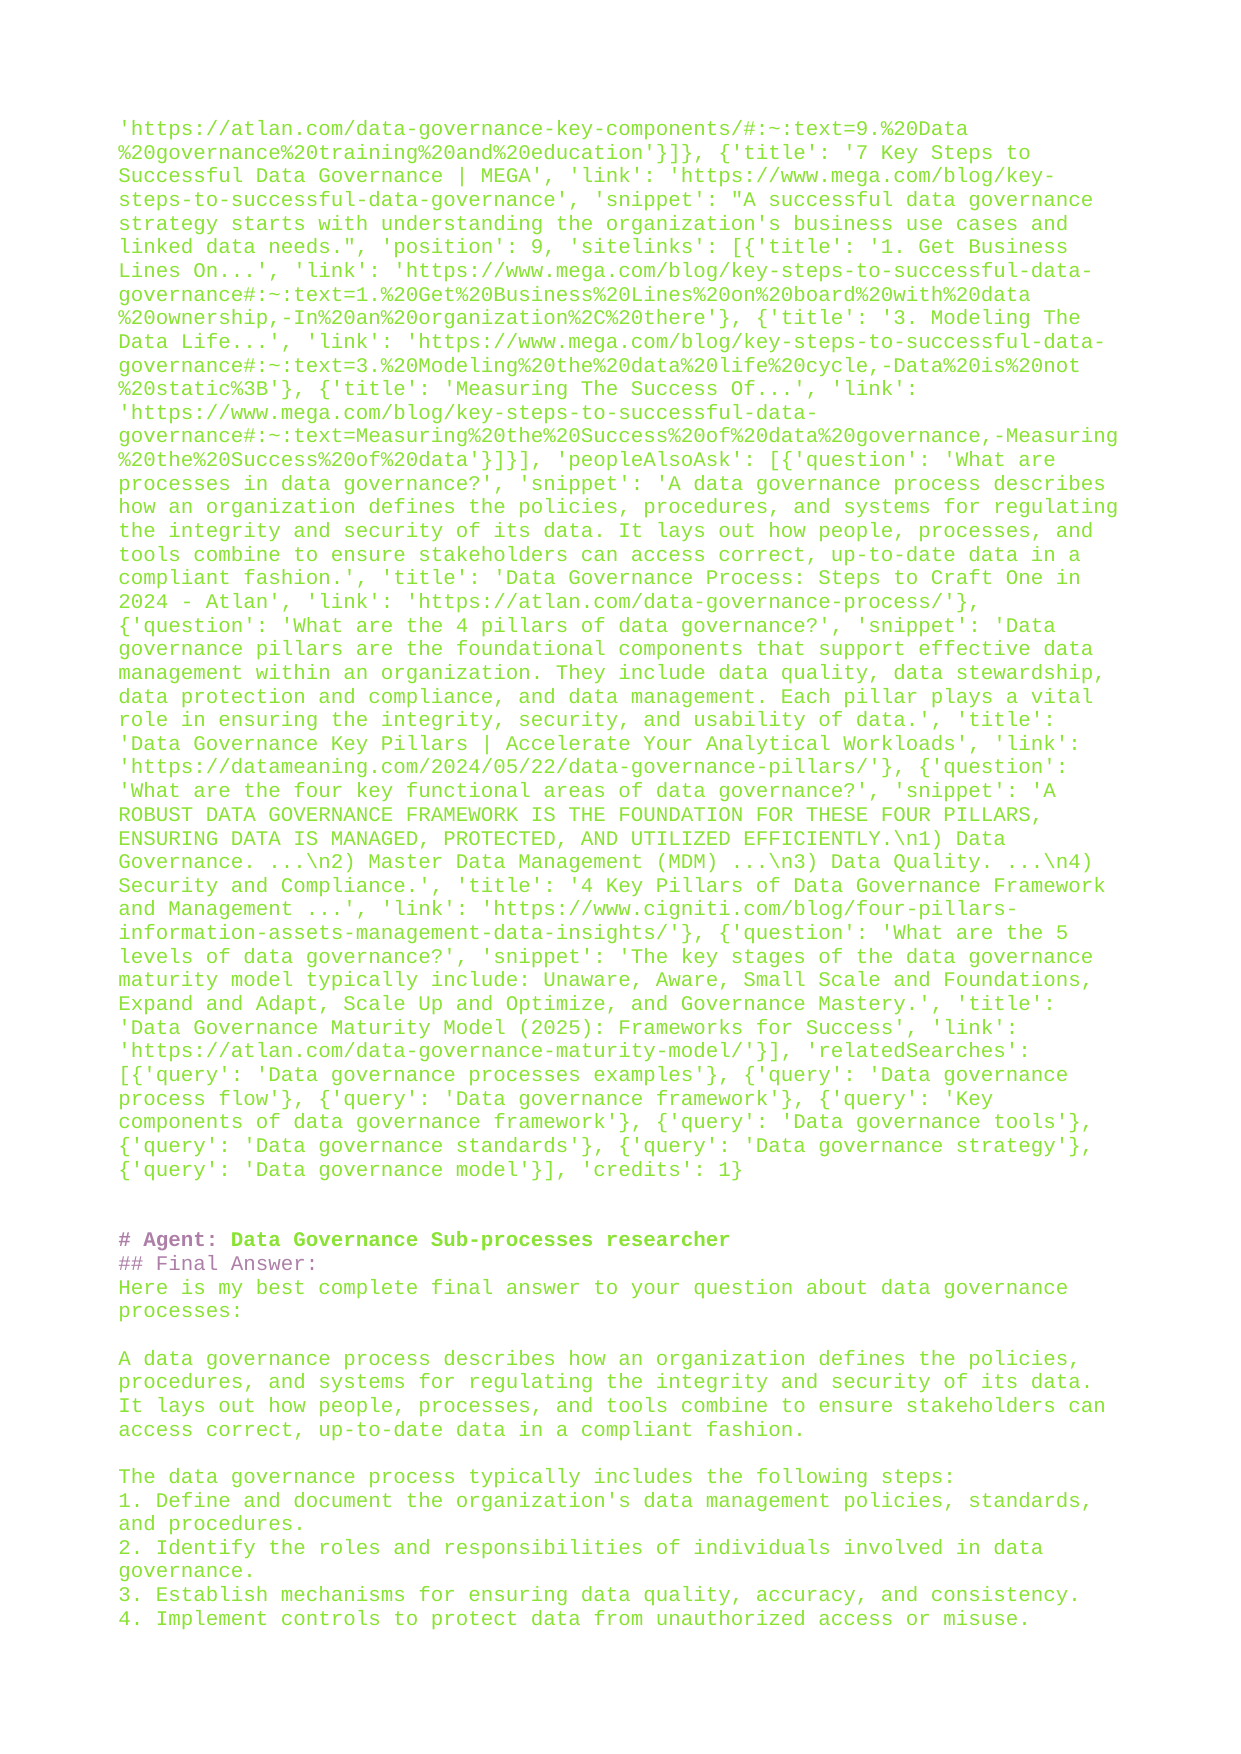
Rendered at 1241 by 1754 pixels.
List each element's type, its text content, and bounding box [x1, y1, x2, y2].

text ## Final Answer: [118, 1253, 1122, 1277]
text The data governance process typically includes the following steps: [118, 1466, 1122, 1489]
text 1. Define and document the organization's data management policies, standards, and procedures. [118, 1489, 1122, 1537]
text # Agent: Data Governance Sub-processes researcher [118, 1229, 1122, 1253]
text Here is my best complete final answer to your question about data governance processes: [118, 1277, 1122, 1324]
text 3. Establish mechanisms for ensuring data quality, accuracy, and consistency. [118, 1584, 1122, 1608]
text 2. Identify the roles and responsibilities of individuals involved in data governance. [118, 1537, 1122, 1584]
text 'https://atlan.com/data-governance-key-components/#:~:text=9.%20Data%20governance%20training%20and%20education'}]}, {'title': '7 Key Steps to Successful Data Governance | MEGA', 'link': 'https://www.mega.com/blog/key-steps-to-successful-data-governance', 'snippet': "A successful data governance strategy starts with understanding the organization's business use cases and linked data needs.", 'position': 9, 'sitelinks': [{'title': '1. Get Business Lines On...', 'link': 'https://www.mega.com/blog/key-steps-to-successful-data-governance#:~:text=1.%20Get%20Business%20Lines%20on%20board%20with%20data%20ownership,-In%20an%20organization%2C%20there'}, {'title': '3. Modeling The Data Life...', 'link': 'https://www.mega.com/blog/key-steps-to-successful-data-governance#:~:text=3.%20Modeling%20the%20data%20life%20cycle,-Data%20is%20not%20static%3B'}, {'title': 'Measuring The Success Of...', 'link': 'https://www.mega.com/blog/key-steps-to-successful-data-governance#:~:text=Measuring%20the%20Success%20of%20data%20governance,-Measuring%20the%20Success%20of%20data'}]}], 'peopleAlsoAsk': [{'question': 'What are processes in data governance?', 'snippet': 'A data governance process describes how an organization defines the policies, procedures, and systems for regulating the integrity and security of its data. It lays out how people, processes, and tools combine to ensure stakeholders can access correct, up-to-date data in a compliant fashion.', 'title': 'Data Governance Process: Steps to Craft One in 2024 - Atlan', 'link': 'https://atlan.com/data-governance-process/'}, {'question': 'What are the 4 pillars of data governance?', 'snippet': 'Data governance pillars are the foundational components that support effective data management within an organization. They include data quality, data stewardship, data protection and compliance, and data management. Each pillar plays a vital role in ensuring the integrity, security, and usability of data.', 'title': 'Data Governance Key Pillars | Accelerate Your Analytical Workloads', 'link': 'https://datameaning.com/2024/05/22/data-governance-pillars/'}, {'question': 'What are the four key functional areas of data governance?', 'snippet': 'A ROBUST DATA GOVERNANCE FRAMEWORK IS THE FOUNDATION FOR THESE FOUR PILLARS, ENSURING DATA IS MANAGED, PROTECTED, AND UTILIZED EFFICIENTLY.\n1) Data Governance. ...\n2) Master Data Management (MDM) ...\n3) Data Quality. ...\n4) Security and Compliance.', 'title': '4 Key Pillars of Data Governance Framework and Management ...', 'link': 'https://www.cigniti.com/blog/four-pillars-information-assets-management-data-insights/'}, {'question': 'What are the 5 levels of data governance?', 'snippet': 'The key stages of the data governance maturity model typically include: Unaware, Aware, Small Scale and Foundations, Expand and Adapt, Scale Up and Optimize, and Governance Mastery.', 'title': 'Data Governance Maturity Model (2025): Frameworks for Success', 'link': 'https://atlan.com/data-governance-maturity-model/'}], 'relatedSearches': [{'query': 'Data governance processes examples'}, {'query': 'Data governance process flow'}, {'query': 'Data governance framework'}, {'query': 'Key components of data governance framework'}, {'query': 'Data governance tools'}, {'query': 'Data governance standards'}, {'query': 'Data governance strategy'}, {'query': 'Data governance model'}], 'credits': 1} [118, 118, 1122, 1182]
text A data governance process describes how an organization defines the policies, procedures, and systems for regulating the integrity and security of its data. It lays out how people, processes, and tools combine to ensure stakeholders can access correct, up-to-date data in a compliant fashion. [118, 1348, 1122, 1442]
text 4. Implement controls to protect data from unauthorized access or misuse. [118, 1608, 1122, 1631]
